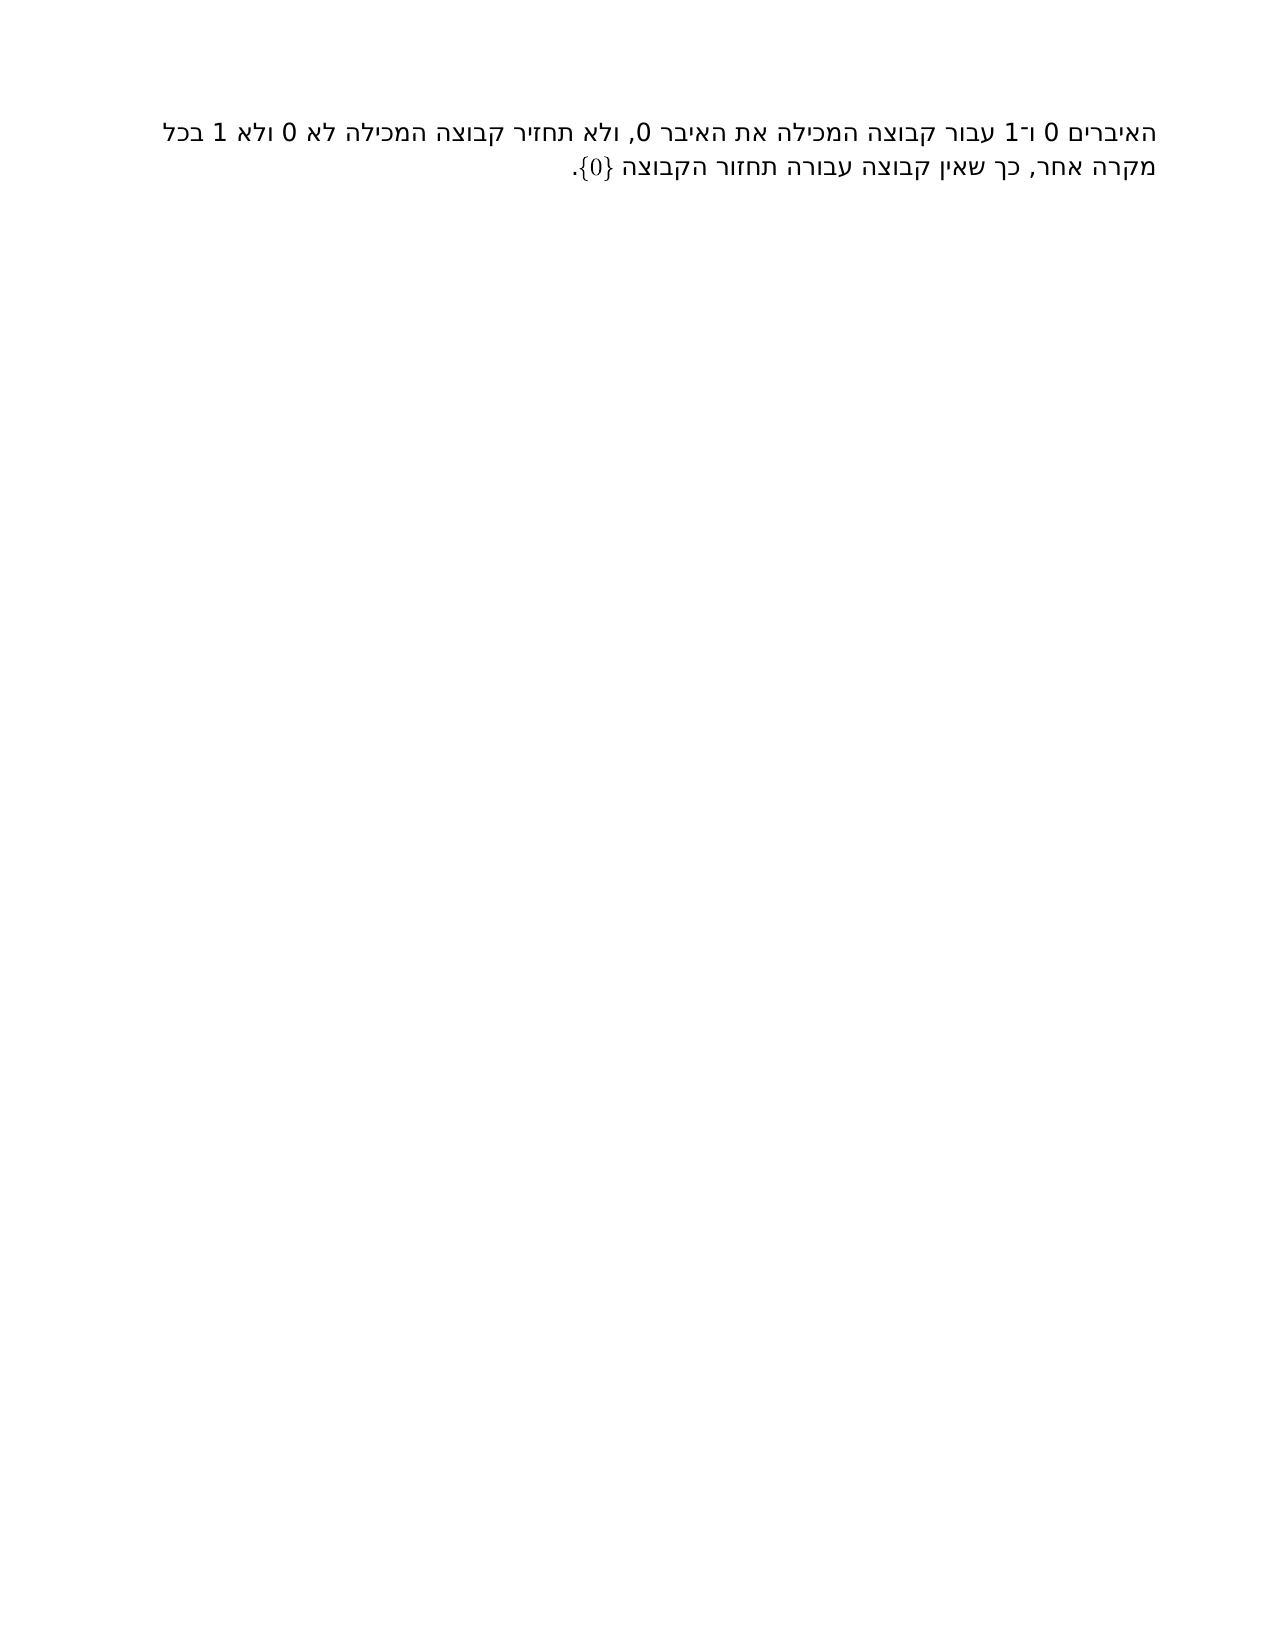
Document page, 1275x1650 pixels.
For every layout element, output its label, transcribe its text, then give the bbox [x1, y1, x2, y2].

text האיברים 0 ו־1 עבור קבוצה המכילה את האיבר 0, ולא תחזיר קבוצה המכילה לא 0 ולא 1 בכל מקרה אחר, כך שאין קבוצה עבורה תחזור הקבוצה . [118, 118, 1157, 181]
